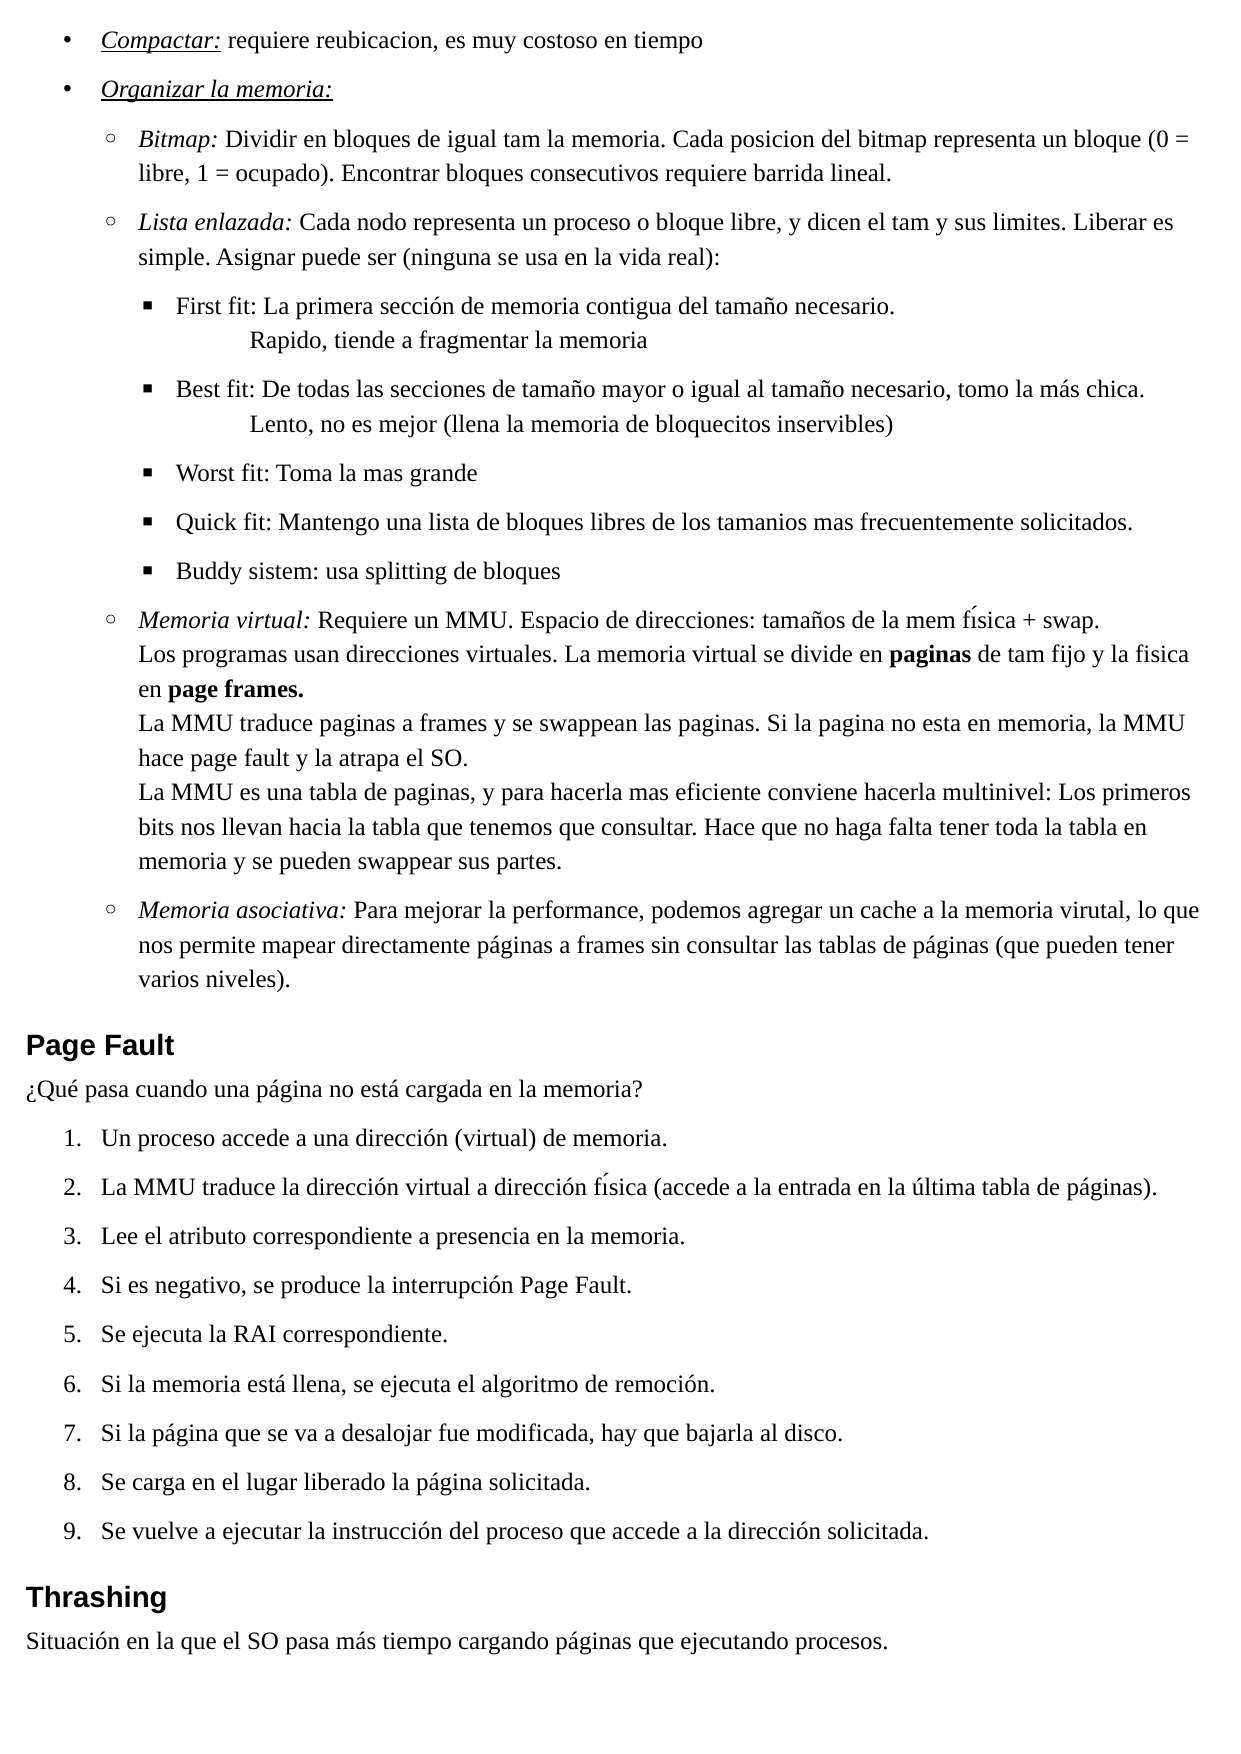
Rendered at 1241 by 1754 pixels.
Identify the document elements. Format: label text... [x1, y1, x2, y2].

list Organizar la memoria: [63, 74, 1215, 103]
list Worst fit: Toma la mas grande [138, 458, 1215, 487]
list Quick fit: Mantengo una lista de bloques libres de los tamanios mas frecuentemente solicitados. [138, 507, 1215, 536]
list Se ejecuta la RAI correspondiente. [63, 1319, 1215, 1348]
list Bitmap: Dividir en bloques de igual tam la memoria. Cada posicion del bitmap representa un bloque (0 = libre, 1 = ocupado). Encontrar bloques consecutivos requiere barrida lineal. [101, 124, 1215, 187]
list La MMU traduce la dirección virtual a dirección fı́sica (accede a la entrada en la última tabla de páginas). [63, 1172, 1215, 1201]
list Memoria virtual: Requiere un MMU. Espacio de direcciones: tamaños de la mem fı́sica + swap. Los programas usan direcciones virtuales. La memoria virtual se divide en paginas de tam fijo y la fisica en page frames. La MMU traduce paginas a frames y se swappean las paginas. Si la pagina no esta en memoria, la MMU hace page fault y la atrapa el SO. La MMU es una tabla de paginas, y para hacerla mas eficiente conviene hacerla multinivel: Los primeros bits nos llevan hacia la tabla que tenemos que consultar. Hace que no haga falta tener toda la tabla en memoria y se pueden swappear sus partes. [101, 605, 1215, 875]
list Buddy sistem: usa splitting de bloques [138, 556, 1215, 585]
subtitle Thrashing [26, 1579, 1215, 1613]
text Situación en la que el SO pasa más tiempo cargando páginas que ejecutando procesos. [26, 1626, 1215, 1654]
list Lista enlazada: Cada nodo representa un proceso o bloque libre, y dicen el tam y sus limites. Liberar es simple. Asignar puede ser (ninguna se usa en la vida real): [101, 207, 1215, 270]
list Lee el atributo correspondiente a presencia en la memoria. [63, 1221, 1215, 1250]
list Si la página que se va a desalojar fue modificada, hay que bajarla al disco. [63, 1418, 1215, 1446]
list Si la memoria está llena, se ejecuta el algoritmo de remoción. [63, 1369, 1215, 1397]
list Se vuelve a ejecutar la instrucción del proceso que accede a la dirección solicitada. [63, 1516, 1215, 1544]
list Compactar: requiere reubicacion, es muy costoso en tiempo [63, 26, 1215, 54]
list Se carga en el lugar liberado la página solicitada. [63, 1467, 1215, 1496]
subtitle Page Fault [26, 1028, 1215, 1062]
list Memoria asociativa: Para mejorar la performance, podemos agregar un cache a la memoria virutal, lo que nos permite mapear directamente páginas a frames sin consultar las tablas de páginas (que pueden tener varios niveles). [101, 895, 1215, 993]
text ¿Qué pasa cuando una página no está cargada en la memoria? [26, 1074, 1215, 1103]
list First fit: La primera sección de memoria contigua del tamaño necesario. Rapido, tiende a fragmentar la memoria [138, 291, 1215, 354]
list Un proceso accede a una dirección (virtual) de memoria. [63, 1123, 1215, 1152]
list Best fit: De todas las secciones de tamaño mayor o igual al tamaño necesario, tomo la más chica. Lento, no es mejor (llena la memoria de bloquecitos inservibles) [138, 374, 1215, 437]
list Si es negativo, se produce la interrupción Page Fault. [63, 1271, 1215, 1299]
